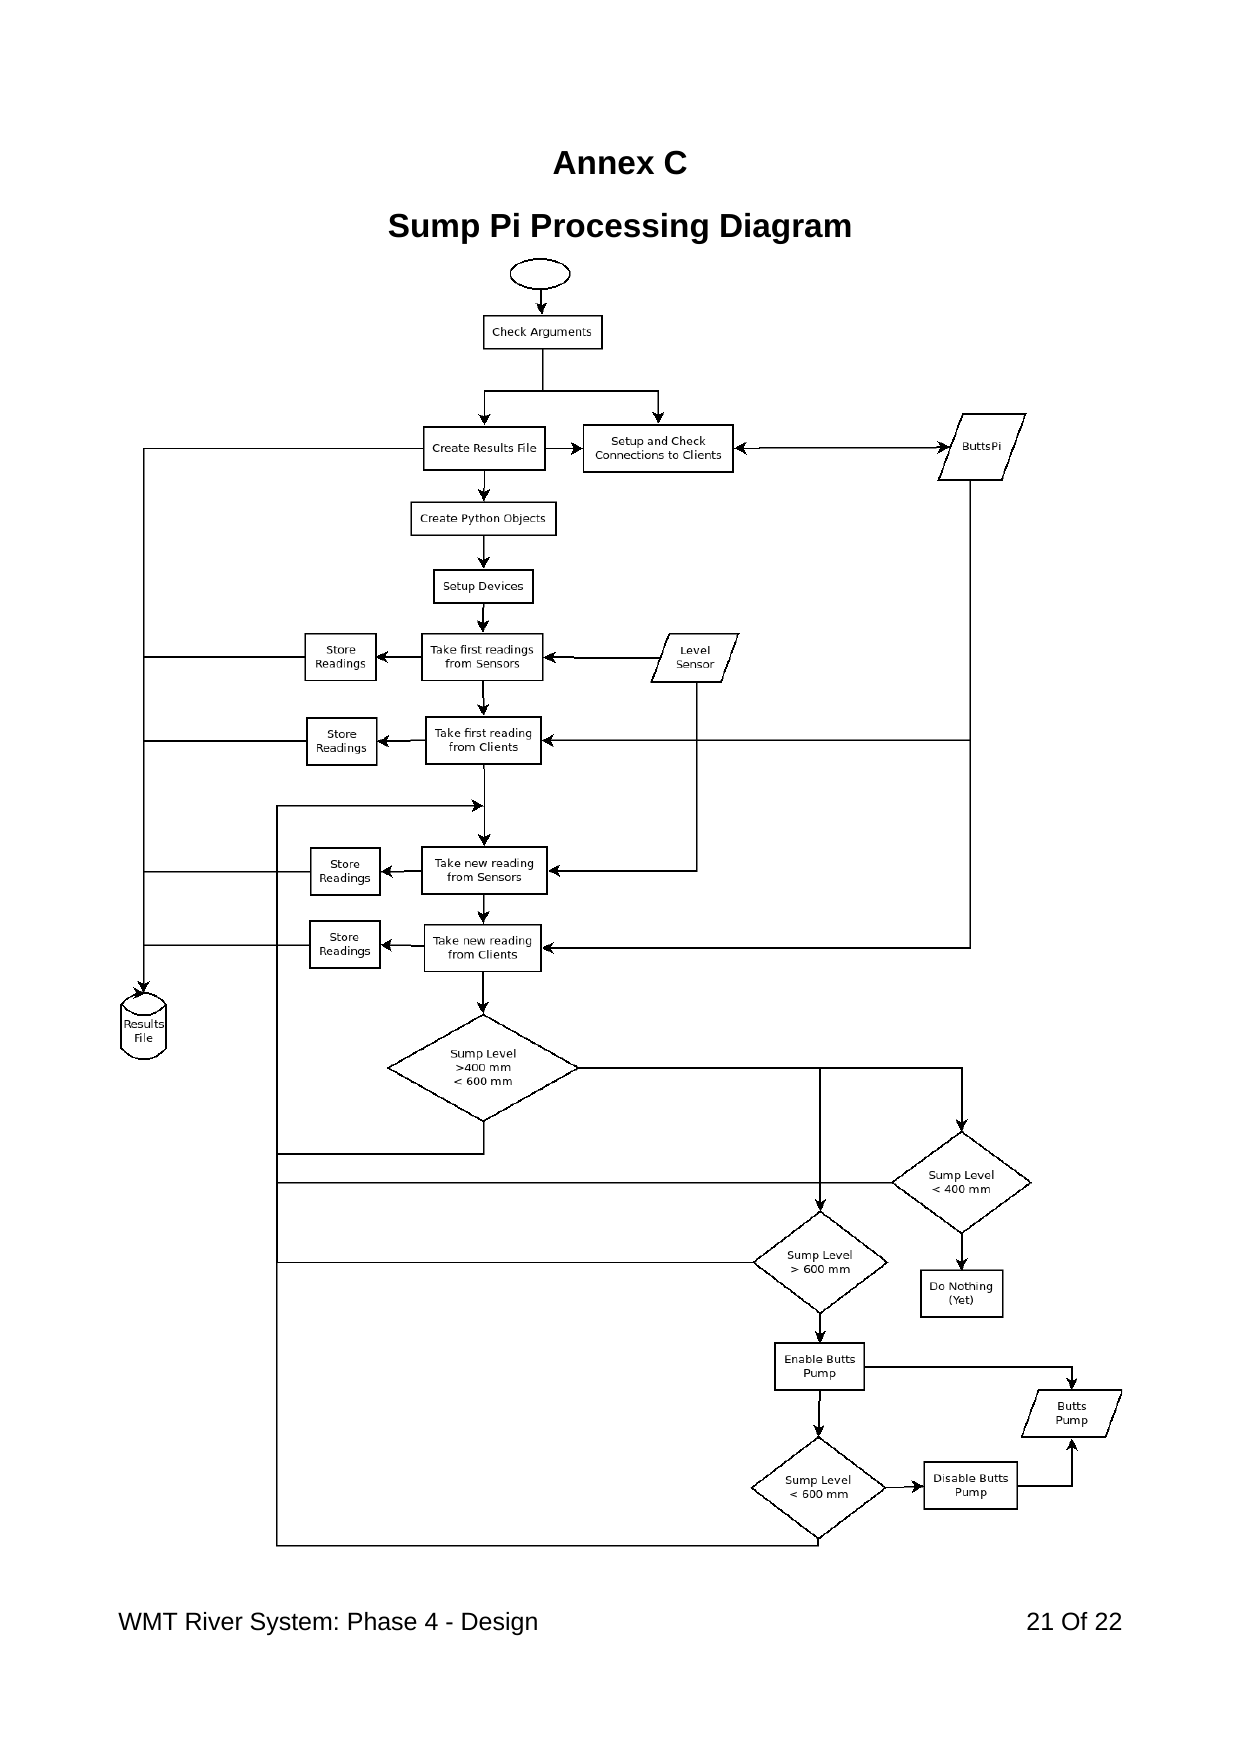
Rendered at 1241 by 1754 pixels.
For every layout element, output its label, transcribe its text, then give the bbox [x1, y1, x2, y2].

subtitle Sump Pi Processing Diagram [118, 207, 1122, 245]
picture [118, 257, 1123, 1547]
subtitle Annex C [118, 143, 1122, 182]
